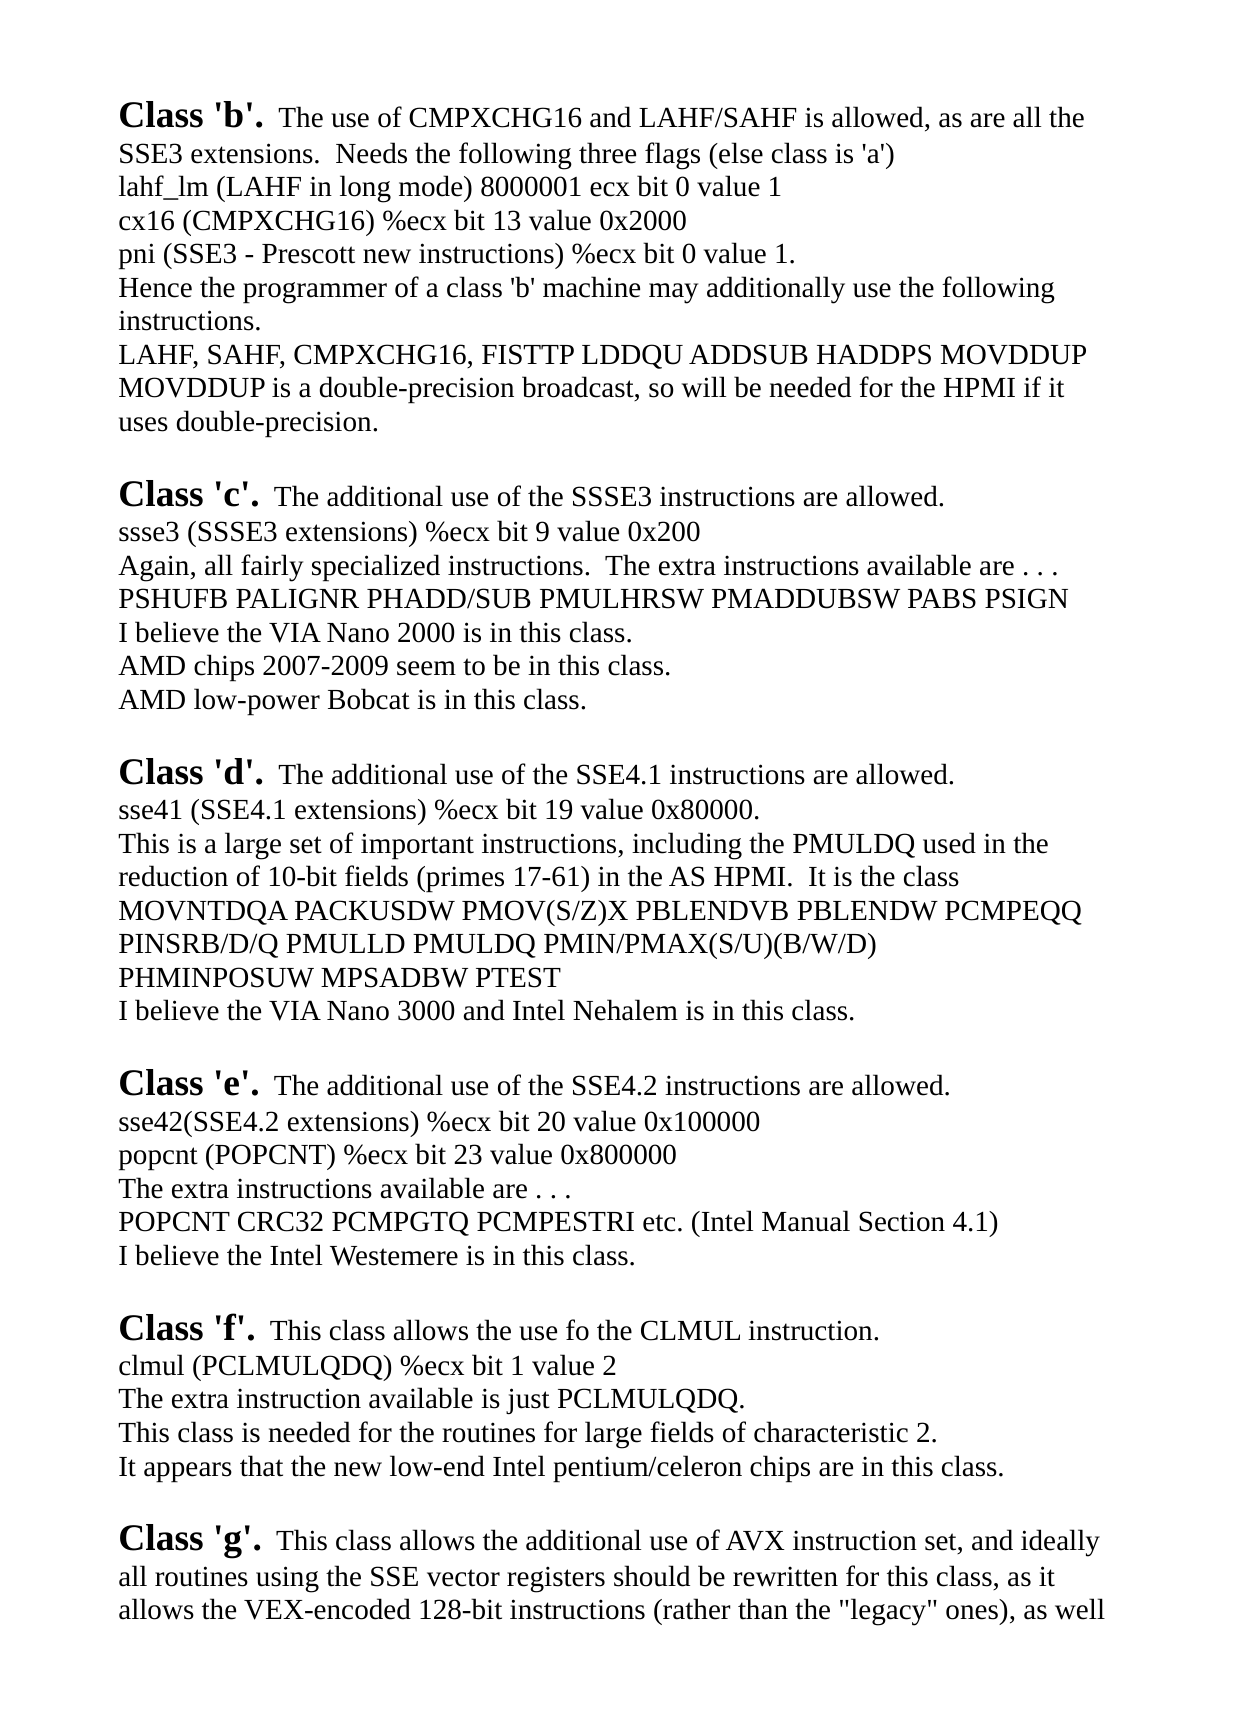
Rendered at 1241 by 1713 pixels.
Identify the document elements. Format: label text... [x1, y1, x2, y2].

text lahf_lm (LAHF in long mode) 8000001 ecx bit 0 value 1 [118, 169, 1122, 203]
text Class 'e'. The additional use of the SSE4.2 instructions are allowed. [118, 1061, 1122, 1104]
text The extra instruction available is just PCLMULQDQ. [118, 1382, 1122, 1415]
text Class 'c'. The additional use of the SSSE3 instructions are allowed. [118, 471, 1122, 514]
text Class 'b'. The use of CMPXCHG16 and LAHF/SAHF is allowed, as are all the SSE3 extensions. Needs the following three flags (else class is 'a') [118, 93, 1122, 169]
text Class 'g'. This class allows the additional use of AVX instruction set, and ideally all routines using the SSE vector registers should be rewritten for this class, as it allows the VEX-encoded 128-bit instructions (rather than the "legacy" ones), as well [118, 1516, 1122, 1626]
text MOVDDUP is a double-precision broadcast, so will be needed for the HPMI if it uses double-precision. [118, 371, 1122, 438]
text Class 'd'. The additional use of the SSE4.1 instructions are allowed. [118, 749, 1122, 792]
text I believe the Intel Westemere is in this class. [118, 1238, 1122, 1271]
text cx16 (CMPXCHG16) %ecx bit 13 value 0x2000 [118, 203, 1122, 236]
text I believe the VIA Nano 2000 is in this class. [118, 615, 1122, 648]
text Hence the programmer of a class 'b' machine may additionally use the following instructions. [118, 270, 1122, 337]
text I believe the VIA Nano 3000 and Intel Nehalem is in this class. [118, 993, 1122, 1027]
text LAHF, SAHF, CMPXCHG16, FISTTP LDDQU ADDSUB HADDPS MOVDDUP [118, 337, 1122, 371]
text AMD chips 2007-2009 seem to be in this class. [118, 648, 1122, 682]
text PHMINPOSUW MPSADBW PTEST [118, 960, 1122, 993]
text The extra instructions available are . . . [118, 1171, 1122, 1204]
text ssse3 (SSSE3 extensions) %ecx bit 9 value 0x200 [118, 514, 1122, 548]
text Again, all fairly specialized instructions. The extra instructions available are . . . [118, 548, 1122, 581]
text sse41 (SSE4.1 extensions) %ecx bit 19 value 0x80000. [118, 792, 1122, 826]
text sse42(SSE4.2 extensions) %ecx bit 20 value 0x100000 [118, 1104, 1122, 1137]
text This is a large set of important instructions, including the PMULDQ used in the reduction of 10-bit fields (primes 17-61) in the AS HPMI. It is the class [118, 826, 1122, 893]
text popcnt (POPCNT) %ecx bit 23 value 0x800000 [118, 1137, 1122, 1171]
text AMD low-power Bobcat is in this class. [118, 682, 1122, 716]
text It appears that the new low-end Intel pentium/celeron chips are in this class. [118, 1449, 1122, 1482]
text pni (SSE3 - Prescott new instructions) %ecx bit 0 value 1. [118, 236, 1122, 270]
text PINSRB/D/Q PMULLD PMULDQ PMIN/PMAX(S/U)(B/W/D) [118, 926, 1122, 960]
text POPCNT CRC32 PCMPGTQ PCMPESTRI etc. (Intel Manual Section 4.1) [118, 1204, 1122, 1238]
text PSHUFB PALIGNR PHADD/SUB PMULHRSW PMADDUBSW PABS PSIGN [118, 581, 1122, 615]
text This class is needed for the routines for large fields of characteristic 2. [118, 1415, 1122, 1449]
text clmul (PCLMULQDQ) %ecx bit 1 value 2 [118, 1348, 1122, 1382]
text MOVNTDQA PACKUSDW PMOV(S/Z)X PBLENDVB PBLENDW PCMPEQQ [118, 893, 1122, 926]
text Class 'f'. This class allows the use fo the CLMUL instruction. [118, 1305, 1122, 1348]
